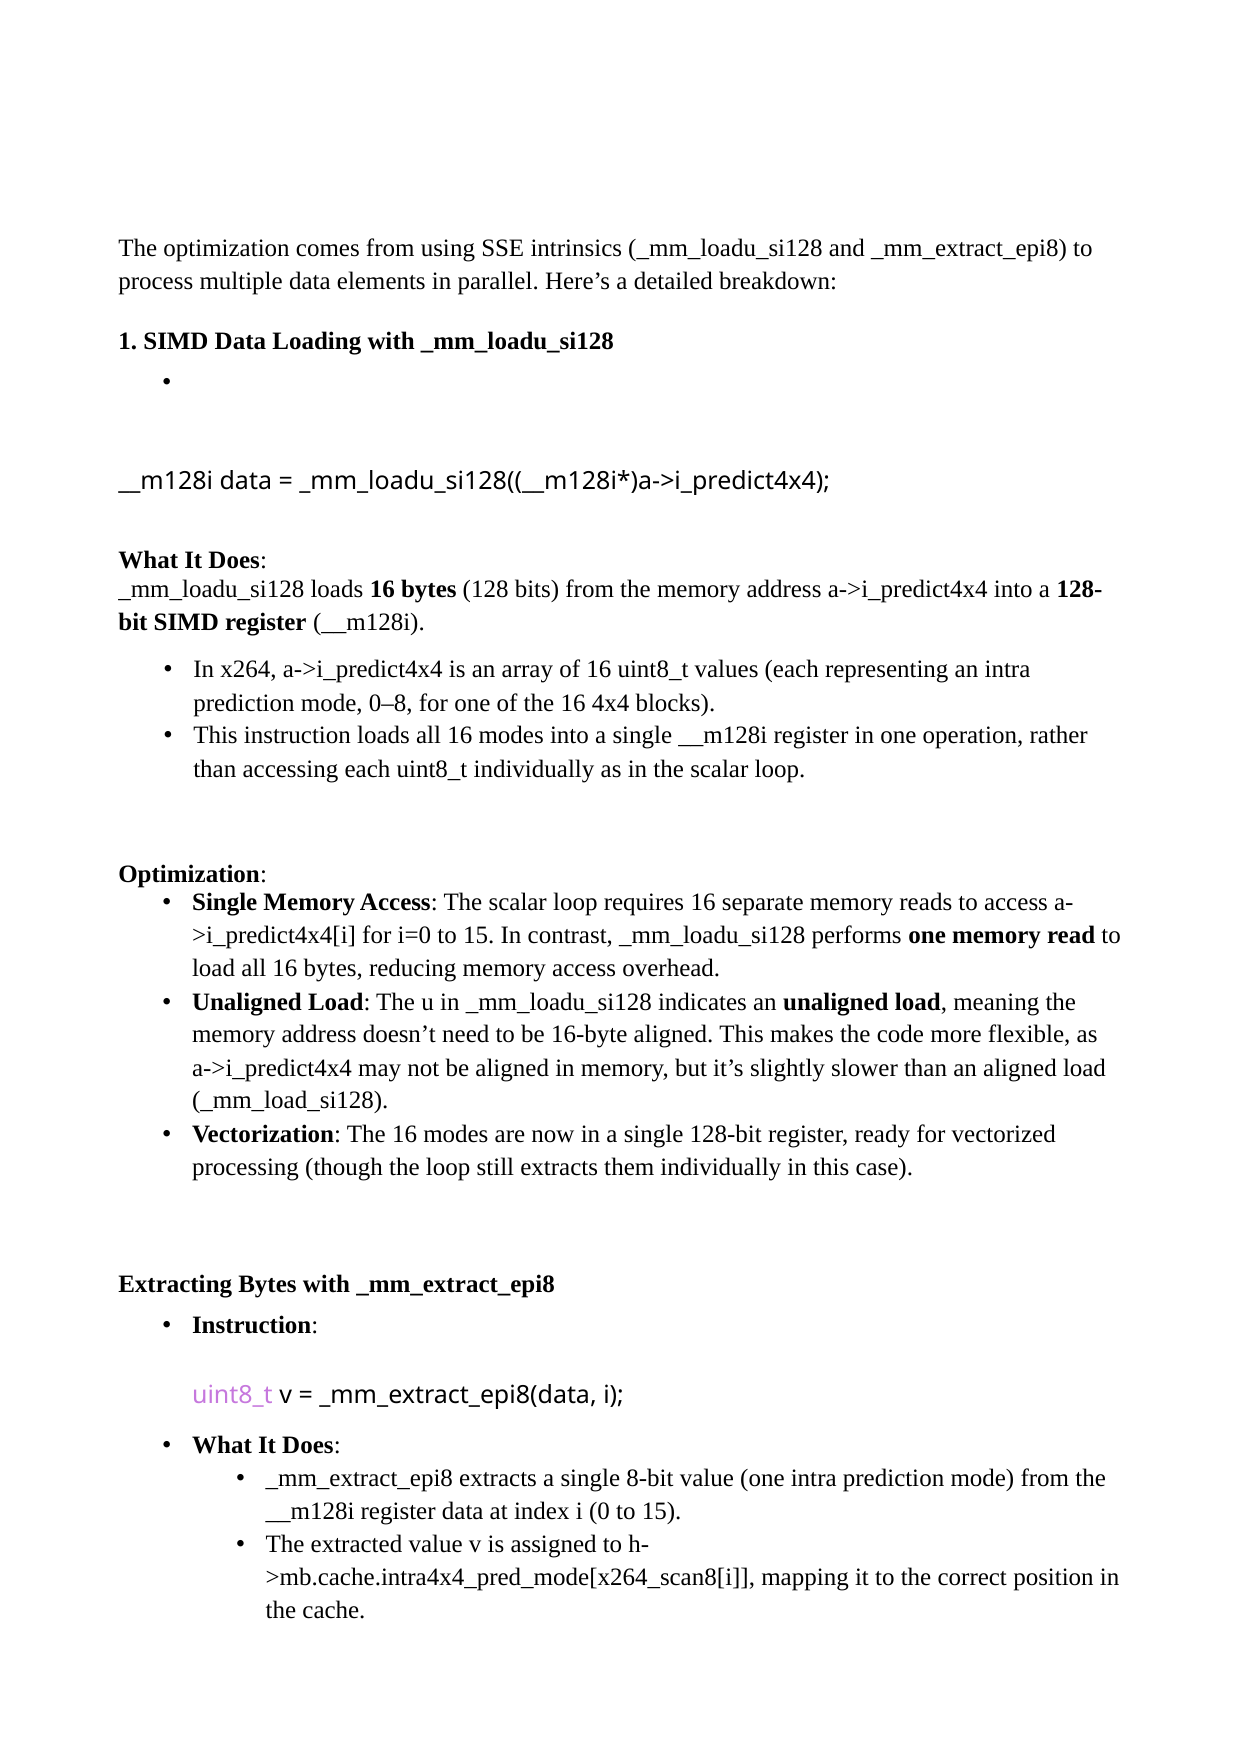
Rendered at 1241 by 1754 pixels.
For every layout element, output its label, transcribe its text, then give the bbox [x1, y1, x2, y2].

list In x264, a->i_predict4x4 is an array of 16 uint8_t values (each representing an intra prediction mode, 0–8, for one of the 16 4x4 blocks). [164, 654, 1122, 716]
list What It Does: [162, 1430, 1122, 1459]
list Vectorization: The 16 modes are now in a single 128-bit register, ready for vectorized processing (though the loop still extracts them individually in this case). [162, 1119, 1122, 1180]
list Unaligned Load: The u in _mm_loadu_si128 indicates an unaligned load, meaning the memory address doesn’t need to be 16-byte aligned. This makes the code more flexible, as a->i_predict4x4 may not be aligned in memory, but it’s slightly slower than an aligned load (_mm_load_si128). [162, 987, 1122, 1114]
list uint8_t v = _mm_extract_epi8(data, i); [162, 1377, 1122, 1411]
text What It Does: [118, 545, 1122, 574]
list _mm_extract_epi8 extracts a single 8-bit value (one intra prediction mode) from the __m128i register data at index i (0 to 15). [236, 1463, 1122, 1525]
text The optimization comes from using SSE intrinsics (_mm_loadu_si128 and _mm_extract_epi8) to process multiple data elements in parallel. Here’s a detailed breakdown: [118, 233, 1122, 295]
list The extracted value v is assigned to h->mb.cache.intra4x4_pred_mode[x264_scan8[i]], mapping it to the correct position in the cache. [236, 1529, 1122, 1624]
text _mm_loadu_si128 loads 16 bytes (128 bits) from the memory address a->i_predict4x4 into a 128-bit SIMD register (__m128i). [118, 574, 1122, 636]
list Instruction: [162, 1311, 1122, 1339]
list This instruction loads all 16 modes into a single __m128i register in one operation, rather than accessing each uint8_t individually as in the scalar loop. [164, 721, 1122, 782]
text Optimization: [118, 859, 1122, 887]
subtitle Extracting Bytes with _mm_extract_epi8 [118, 1269, 1122, 1298]
subtitle 1. SIMD Data Loading with _mm_loadu_si128 [118, 326, 1122, 355]
list Single Memory Access: The scalar loop requires 16 separate memory reads to access a->i_predict4x4[i] for i=0 to 15. In contrast, _mm_loadu_si128 performs one memory read to load all 16 bytes, reducing memory access overhead. [162, 887, 1122, 982]
text __m128i data = _mm_loadu_si128((__m128i*)a->i_predict4x4); [118, 463, 1122, 497]
